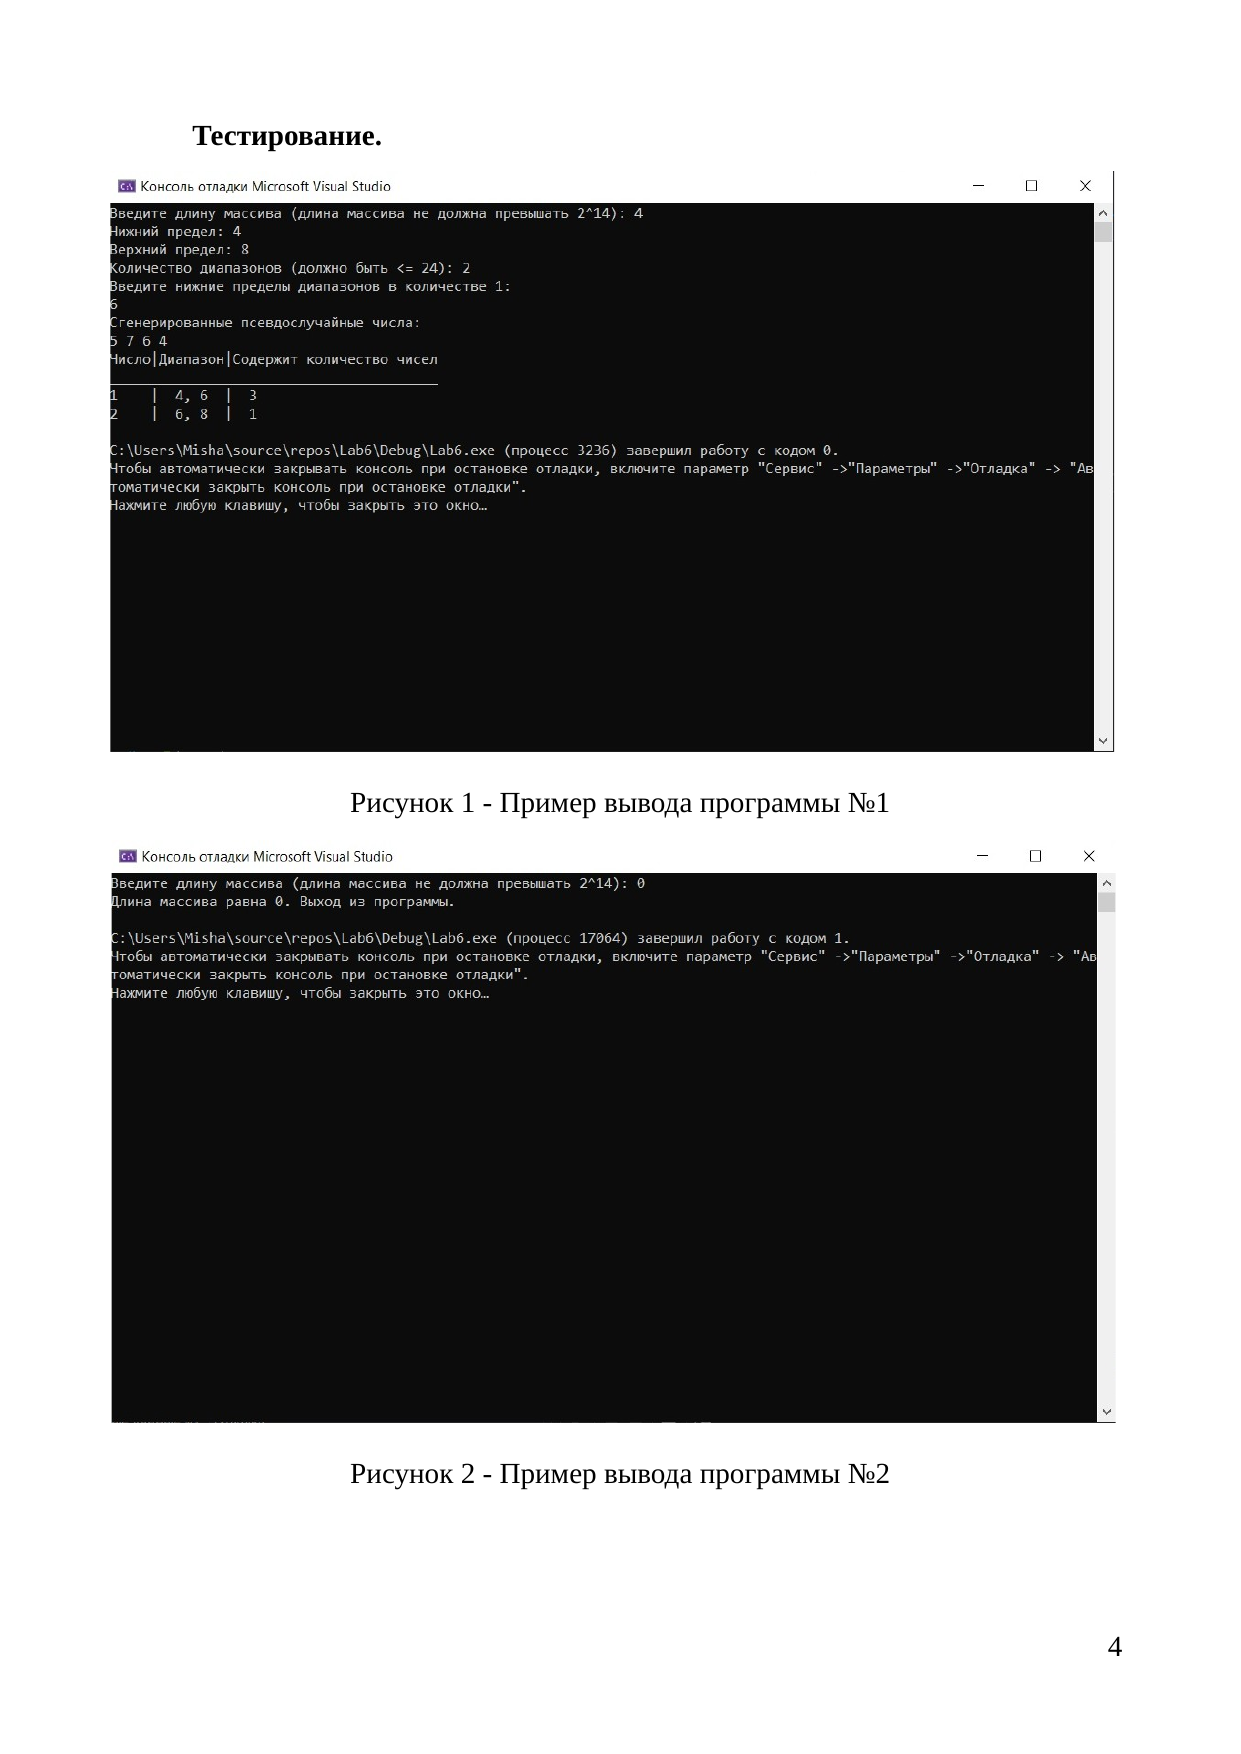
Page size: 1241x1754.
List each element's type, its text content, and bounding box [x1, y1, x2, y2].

text Рисунок 1 - Пример вывода программы №1 [118, 168, 1122, 819]
text Тестирование. [118, 118, 1122, 152]
picture [111, 840, 1116, 1423]
text Рисунок 2 - Пример вывода программы №2 [118, 836, 1122, 1490]
picture [110, 171, 1115, 752]
